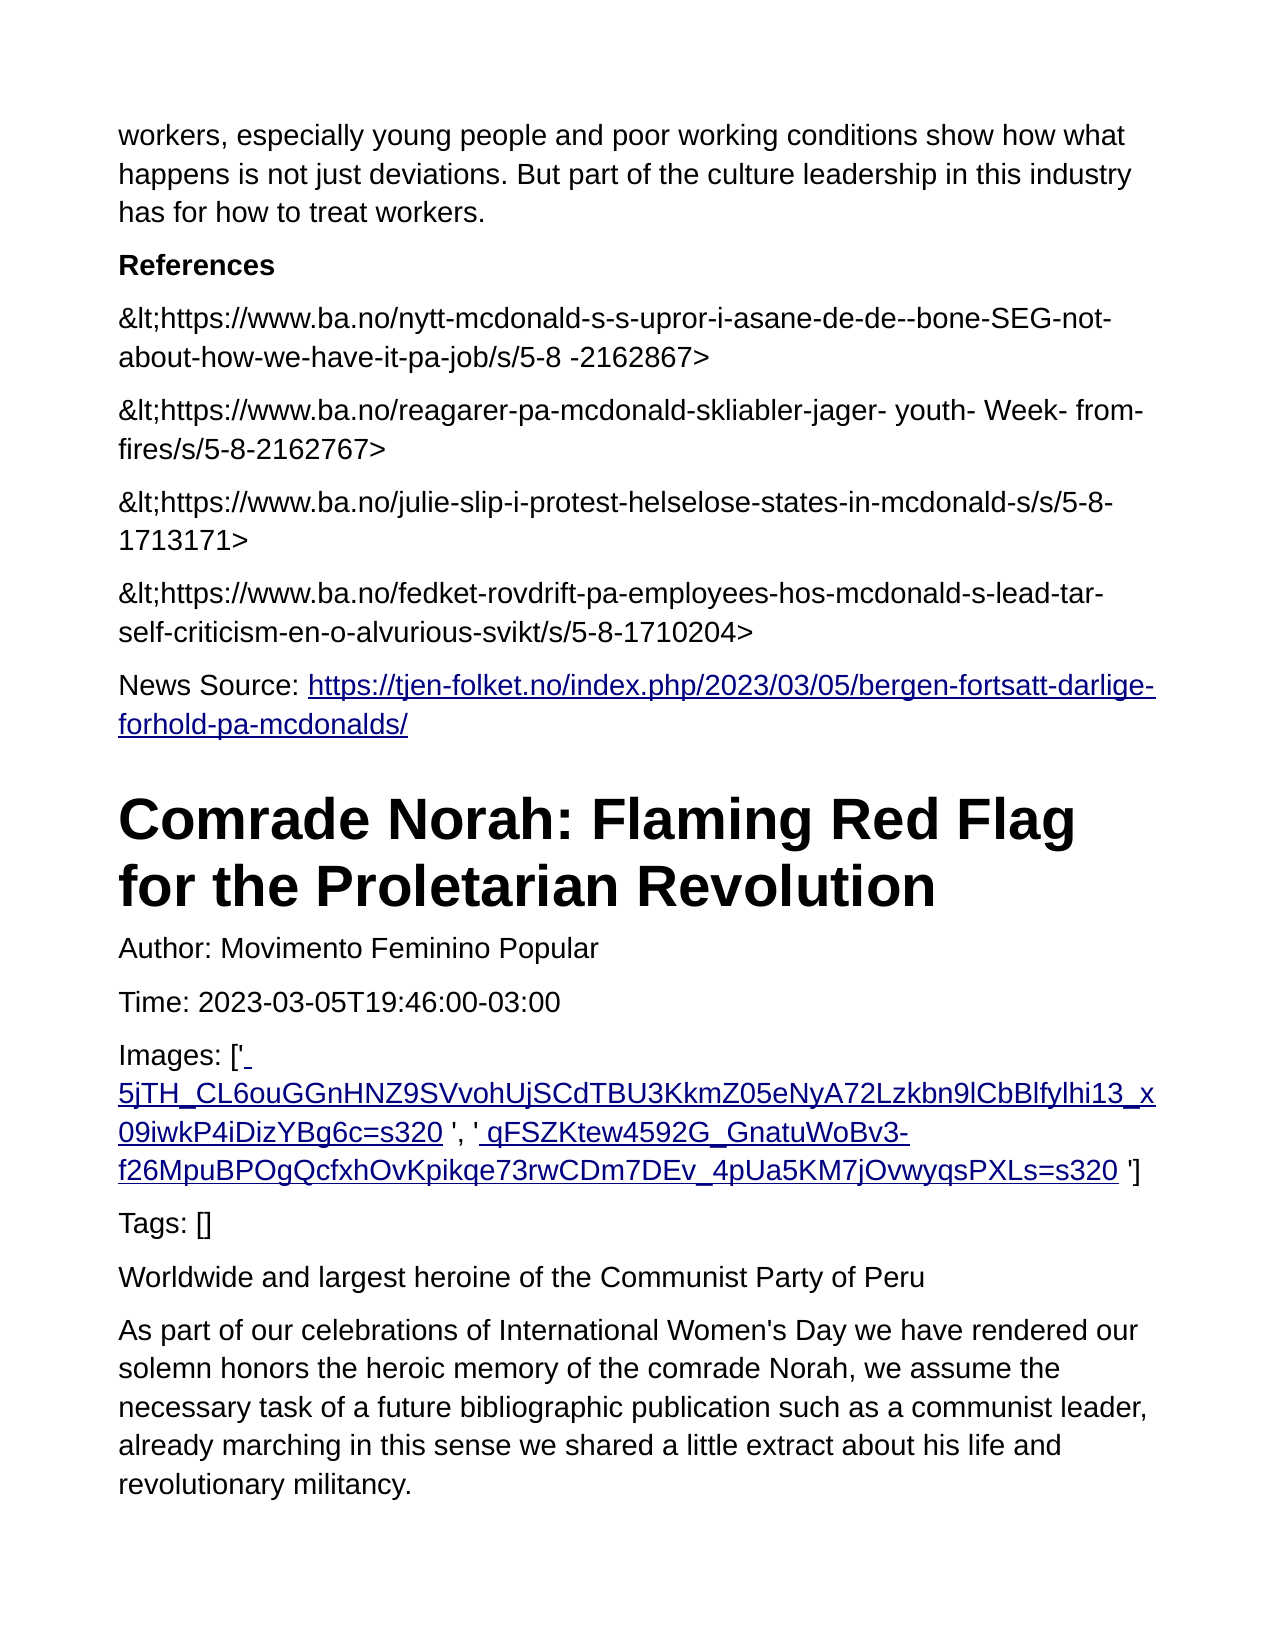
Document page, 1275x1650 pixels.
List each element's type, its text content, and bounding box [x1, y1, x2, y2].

text &lt;https://www.ba.no/nytt-mcdonald-s-s-upror-i-asane-de-de--bone-SEG-not-about-how-we-have-it-pa-job/s/5-8 -2162867> [118, 301, 1157, 373]
text Author: Movimento Feminino Popular [118, 931, 1157, 965]
text News Source: https://tjen-folket.no/index.php/2023/03/05/bergen-fortsatt-darlige-forhold-pa-mcdonalds/ [118, 668, 1157, 740]
text References [118, 248, 1157, 282]
text As part of our celebrations of International Women's Day we have rendered our solemn honors the heroic memory of the comrade Norah, we assume the necessary task of a future bibliographic publication such as a communist leader, already marching in this sense we shared a little extract about his life and revolutionary militancy. [118, 1313, 1157, 1500]
text Worldwide and largest heroine of the Communist Party of Peru [118, 1259, 1157, 1293]
text &lt;https://www.ba.no/fedket-rovdrift-pa-employees-hos-mcdonald-s-lead-tar-self-criticism-en-o-alvurious-svikt/s/5-8-1710204> [118, 576, 1157, 648]
text Time: 2023-03-05T19:46:00-03:00 [118, 984, 1157, 1018]
text workers, especially young people and poor working conditions show how what happens is not just deviations. But part of the culture leadership in this industry has for how to treat workers. [118, 118, 1157, 229]
subtitle Comrade Norah: Flaming Red Flag for the Proletarian Revolution [118, 785, 1157, 919]
text &lt;https://www.ba.no/reagarer-pa-mcdonald-skliabler-jager- youth- Week- from-fires/s/5-8-2162767> [118, 393, 1157, 465]
text Images: [' 5jTH_CL6ouGGnHNZ9SVvohUjSCdTBU3KkmZ05eNyA72Lzkbn9lCbBlfylhi13_x09iwkP4iDizYBg6c=s320 ', ' qFSZKtew4592G_GnatuWoBv3-f26MpuBPOgQcfxhOvKpikqe73rwCDm7DEv_4pUa5KM7jOvwyqsPXLs=s320 '] [118, 1038, 1157, 1187]
text Tags: [] [118, 1206, 1157, 1240]
text &lt;https://www.ba.no/julie-slip-i-protest-helselose-states-in-mcdonald-s/s/5-8-1713171> [118, 485, 1157, 557]
